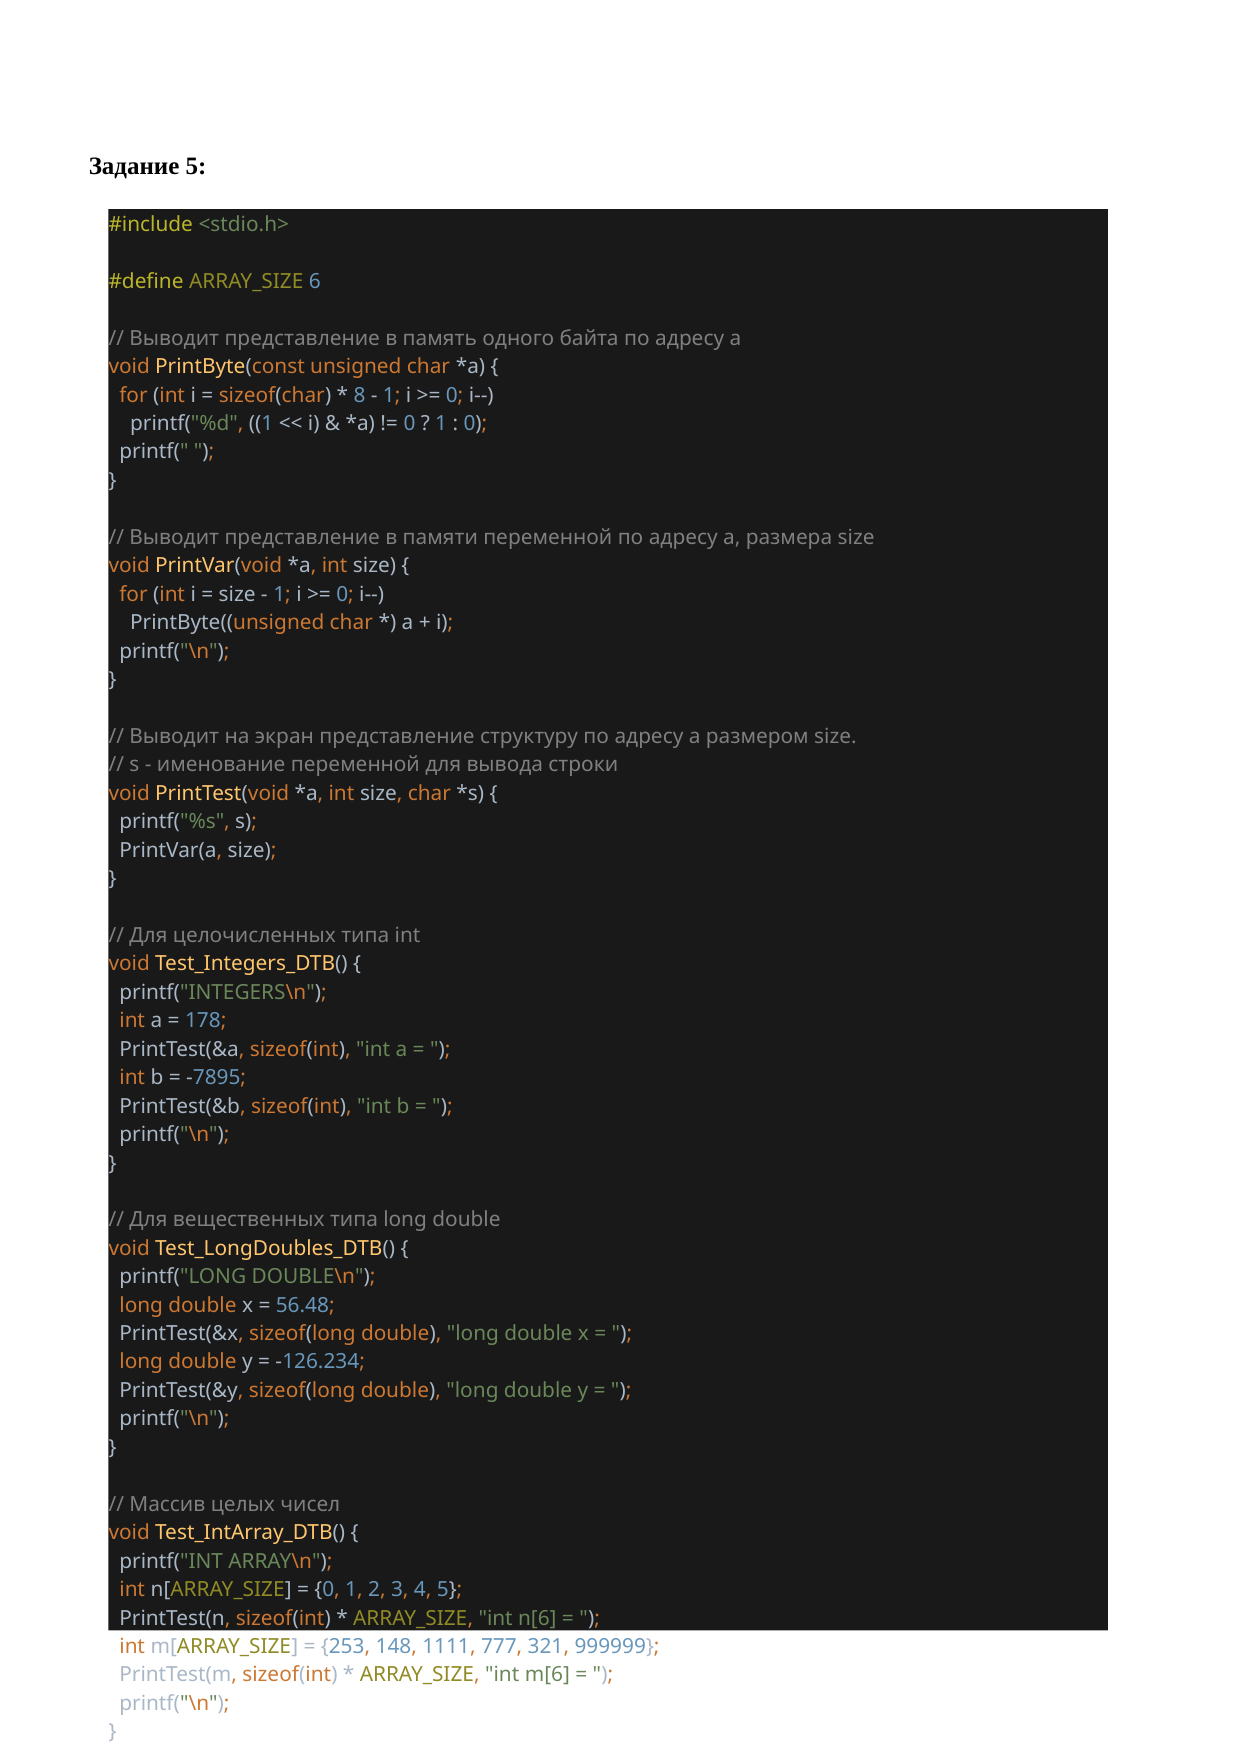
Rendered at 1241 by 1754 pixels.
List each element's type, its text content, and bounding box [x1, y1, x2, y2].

text Задание 5: [88, 151, 1122, 180]
